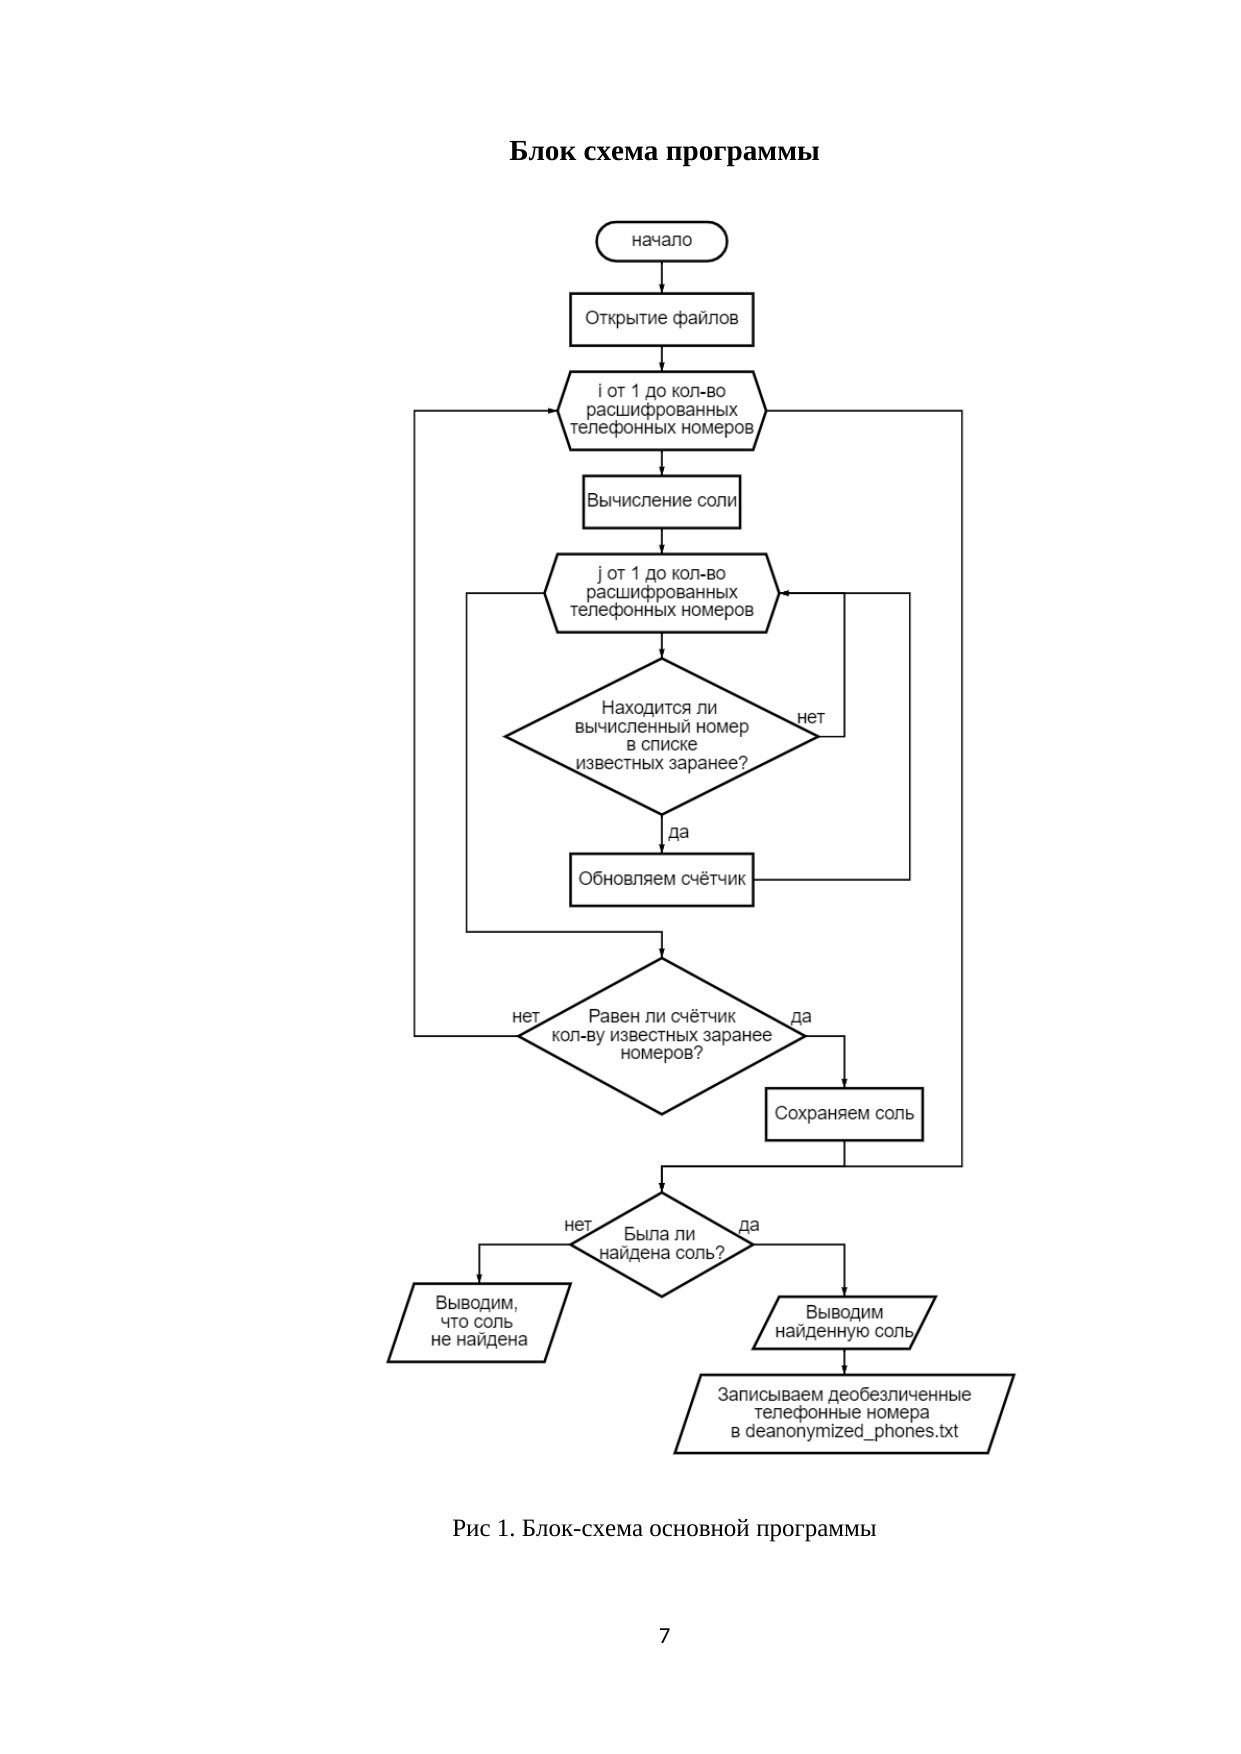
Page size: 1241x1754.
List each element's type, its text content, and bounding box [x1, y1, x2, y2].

text Рис 1. Блок-схема основной программы [177, 201, 1152, 1542]
subtitle Блок схема программы [177, 133, 1152, 167]
picture [376, 196, 1027, 1479]
